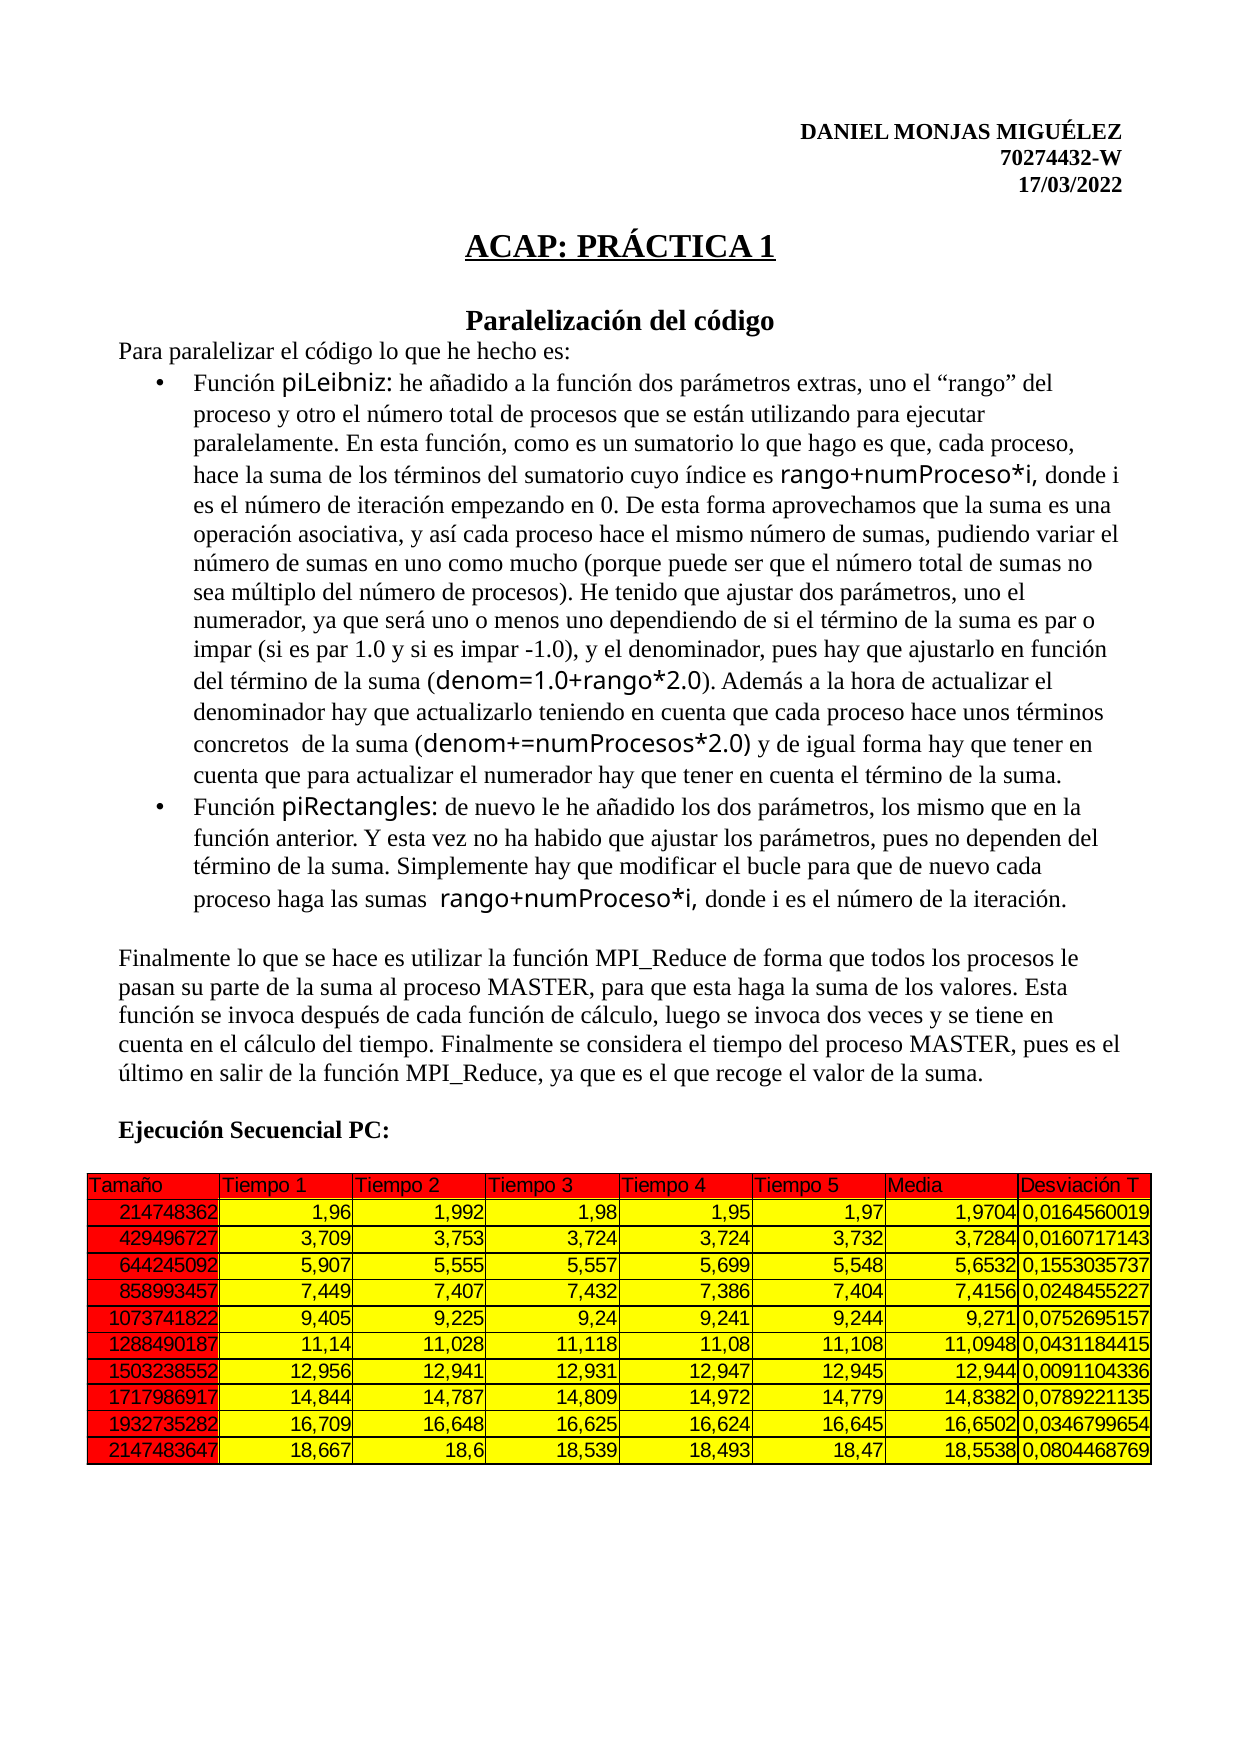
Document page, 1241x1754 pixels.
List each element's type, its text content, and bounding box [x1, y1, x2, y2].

text Finalmente lo que se hace es utilizar la función MPI_Reduce de forma que todos los procesos le pasan su parte de la suma al proceso MASTER, para que esta haga la suma de los valores. Esta función se invoca después de cada función de cálculo, luego se invoca dos veces y se tiene en cuenta en el cálculo del tiempo. Finalmente se considera el tiempo del proceso MASTER, pues es el último en salir de la función MPI_Reduce, ya que es el que recoge el valor de la suma. [118, 943, 1122, 1087]
text Para paralelizar el código lo que he hecho es: [118, 336, 1122, 365]
text DANIEL MONJAS MIGUÉLEZ [118, 118, 1122, 144]
list Función piRectangles: de nuevo le he añadido los dos parámetros, los mismo que en la función anterior. Y esta vez no ha habido que ajustar los parámetros, pues no dependen del término de la suma. Simplemente hay que modificar el bucle para que de nuevo cada proceso haga las sumas rango+numProceso*i, donde i es el número de la iteración. [156, 789, 1122, 914]
text Ejecución Secuencial PC: [118, 1116, 1122, 1144]
list Función piLeibniz: he añadido a la función dos parámetros extras, uno el “rango” del proceso y otro el número total de procesos que se están utilizando para ejecutar paralelamente. En esta función, como es un sumatorio lo que hago es que, cada proceso, hace la suma de los términos del sumatorio cuyo índice es rango+numProceso*i, donde i es el número de iteración empezando en 0. De esta forma aprovechamos que la suma es una operación asociativa, y así cada proceso hace el mismo número de sumas, pudiendo variar el número de sumas en uno como mucho (porque puede ser que el número total de sumas no sea múltiplo del número de procesos). He tenido que ajustar dos parámetros, uno el numerador, ya que será uno o menos uno dependiendo de si el término de la suma es par o impar (si es par 1.0 y si es impar -1.0), y el denominador, pues hay que ajustarlo en función del término de la suma (denom=1.0+rango*2.0). Además a la hora de actualizar el denominador hay que actualizarlo teniendo en cuenta que cada proceso hace unos términos concretos de la suma (denom+=numProcesos*2.0) y de igual forma hay que tener en cuenta que para actualizar el numerador hay que tener en cuenta el término de la suma. [156, 365, 1122, 789]
text 70274432-W [118, 144, 1122, 171]
text 17/03/2022 [118, 171, 1122, 197]
text ACAP: PRÁCTICA 1 [118, 226, 1122, 264]
text Paralelización del código [118, 303, 1122, 336]
